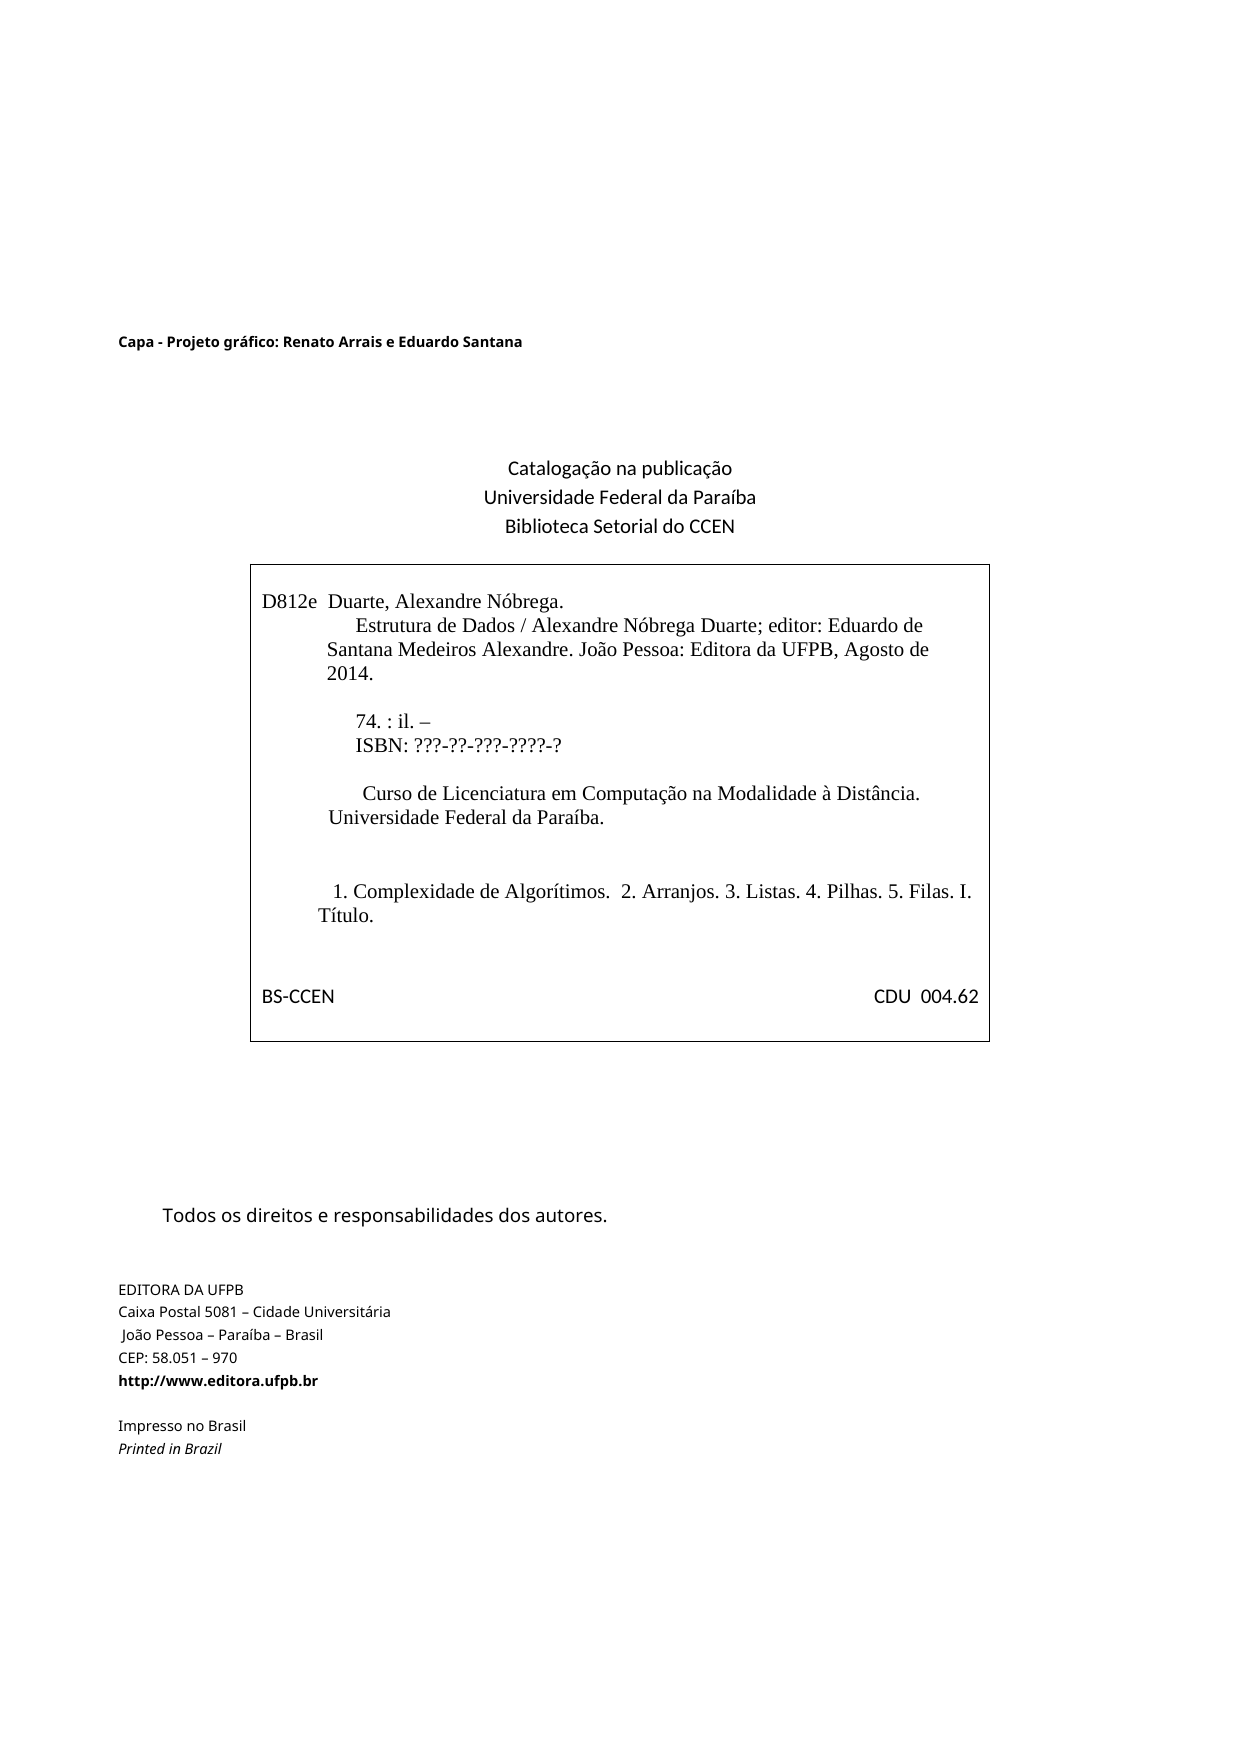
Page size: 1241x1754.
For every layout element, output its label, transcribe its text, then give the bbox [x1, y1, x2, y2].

text Todos os direitos e responsabilidades dos autores. [162, 1203, 1122, 1228]
text CEP: 58.051 – 970 [118, 1348, 1122, 1368]
text Printed in Brazil [118, 1439, 1122, 1459]
text Capa - Projeto gráfico: Renato Arrais e Eduardo Santana [118, 332, 1122, 352]
text http://www.editora.ufpb.br [118, 1371, 1122, 1390]
text Impresso no Brasil [118, 1416, 1122, 1436]
text Catalogação na publicação Universidade Federal da Paraíba Biblioteca Setorial do CCEN [118, 455, 1122, 539]
text Caixa Postal 5081 – Cidade Universitária [118, 1302, 1122, 1322]
text João Pessoa – Paraíba – Brasil [118, 1325, 1122, 1345]
text EDITORA DA UFPB [118, 1279, 1122, 1299]
table_header D812e Duarte, Alexandre Nóbrega. Estrutura de Dados / Alexandre Nóbrega Duarte; editor: Eduardo de Santana Medeiros Alexandre. João Pessoa: Editora da UFPB, Agosto de 2014. 74. : il. – ISBN: ???-??-???-????-? Curso de Licenciatura em Computação na Modalidade à Distância. Universidade Federal da Paraíba. 1. Complexidade de Algorítimos. 2. Arranjos. 3. Listas. 4. Pilhas. 5. Filas. I. Título. BS-CCEN CDU 004.62 [251, 565, 989, 1041]
